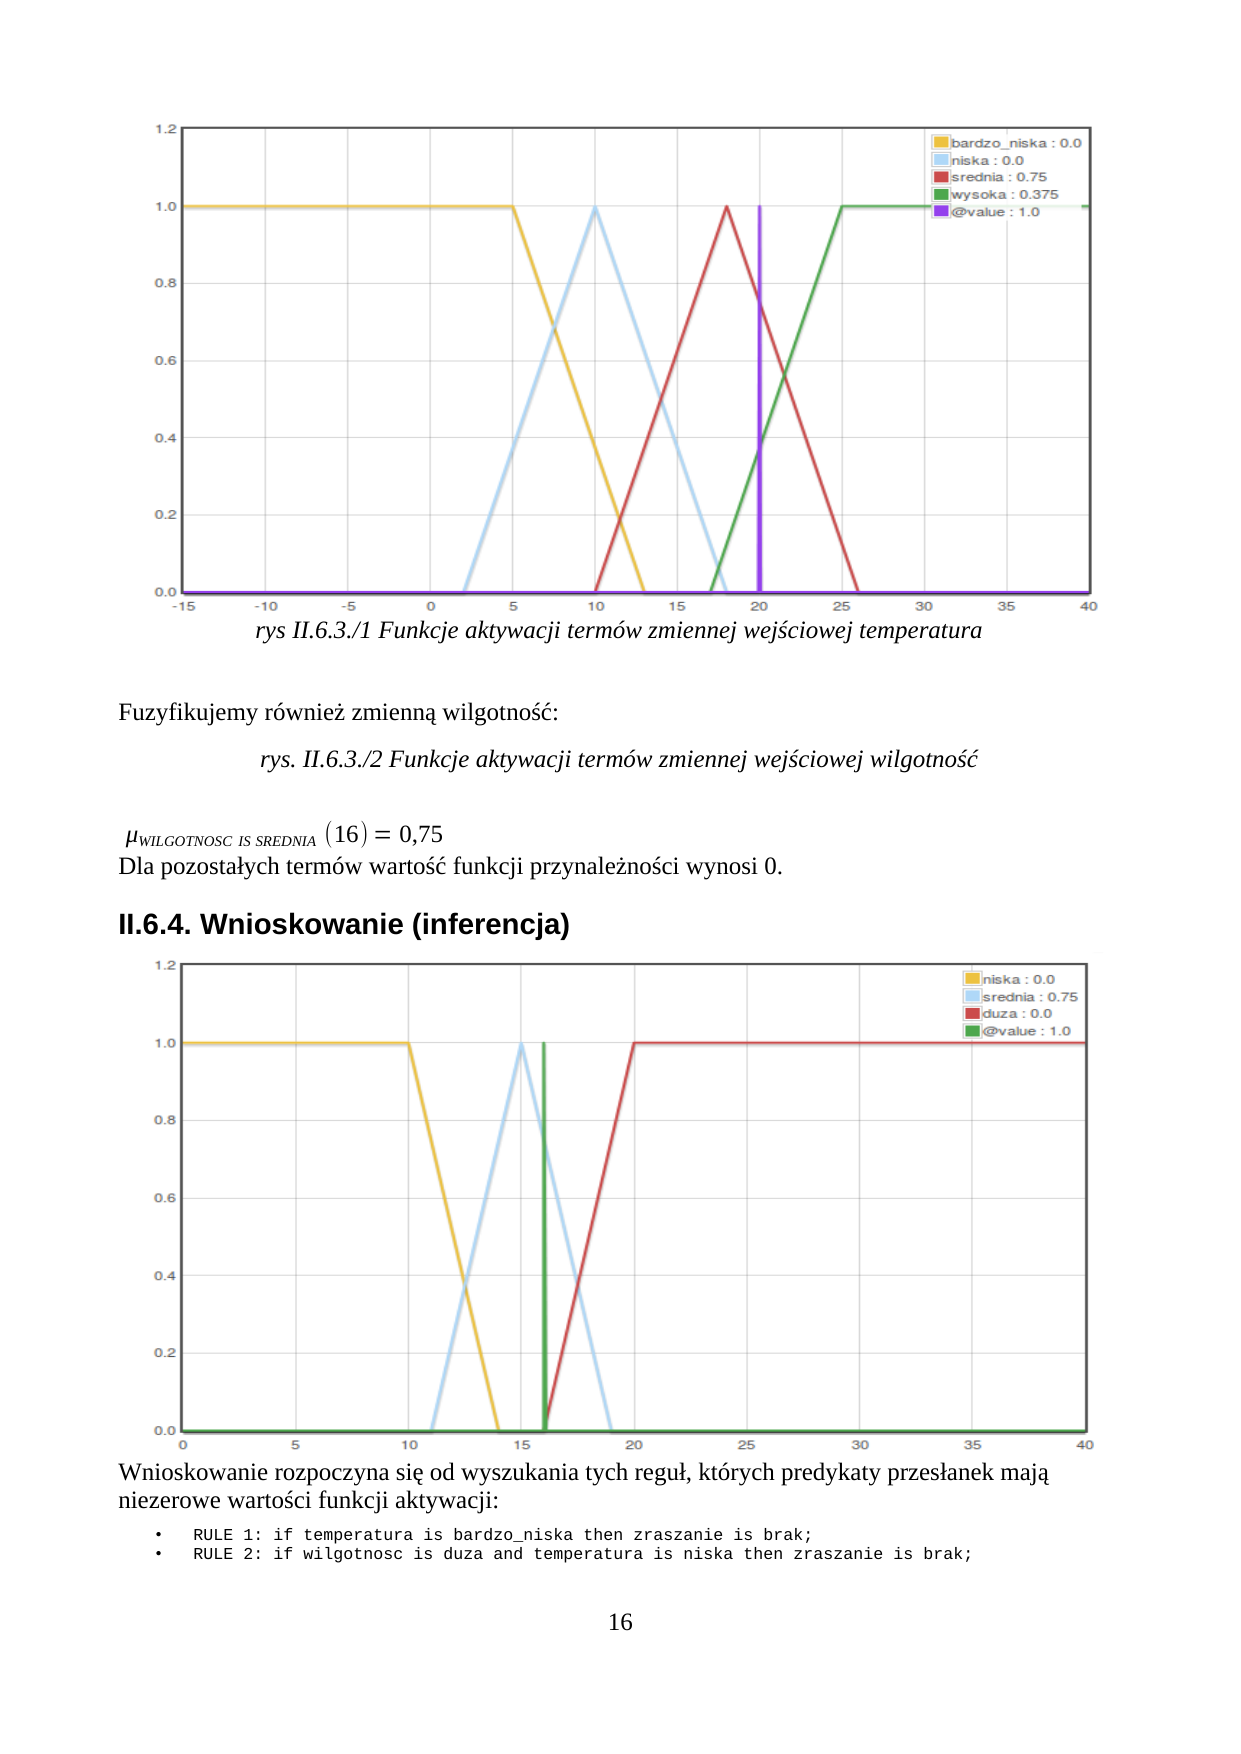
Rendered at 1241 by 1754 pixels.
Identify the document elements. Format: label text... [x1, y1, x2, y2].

picture [139, 118, 1102, 615]
subtitle Wnioskowanie (inferencja) [118, 907, 1122, 940]
text rys. II.6.3./2 Funkcje aktywacji termów zmiennej wejściowej wilgotność [118, 744, 1122, 773]
text Dla pozostałych termów wartość funkcji przynależności wynosi 0. [118, 819, 1122, 879]
list RULE 1: if temperatura is bardzo_niska then zraszanie is brak; [156, 1527, 1122, 1546]
text rys II.6.3./1 Funkcje aktywacji termów zmiennej wejściowej temperatura [118, 118, 1122, 643]
text Wnioskowanie rozpoczyna się od wyszukania tych reguł, których predykaty przesłanek mają niezerowe wartości funkcji aktywacji: [118, 953, 1122, 1514]
picture [137, 952, 1104, 1457]
list RULE 2: if wilgotnosc is duza and temperatura is niska then zraszanie is brak; [156, 1546, 1122, 1564]
text Fuzyfikujemy również zmienną wilgotność: [118, 697, 1122, 726]
